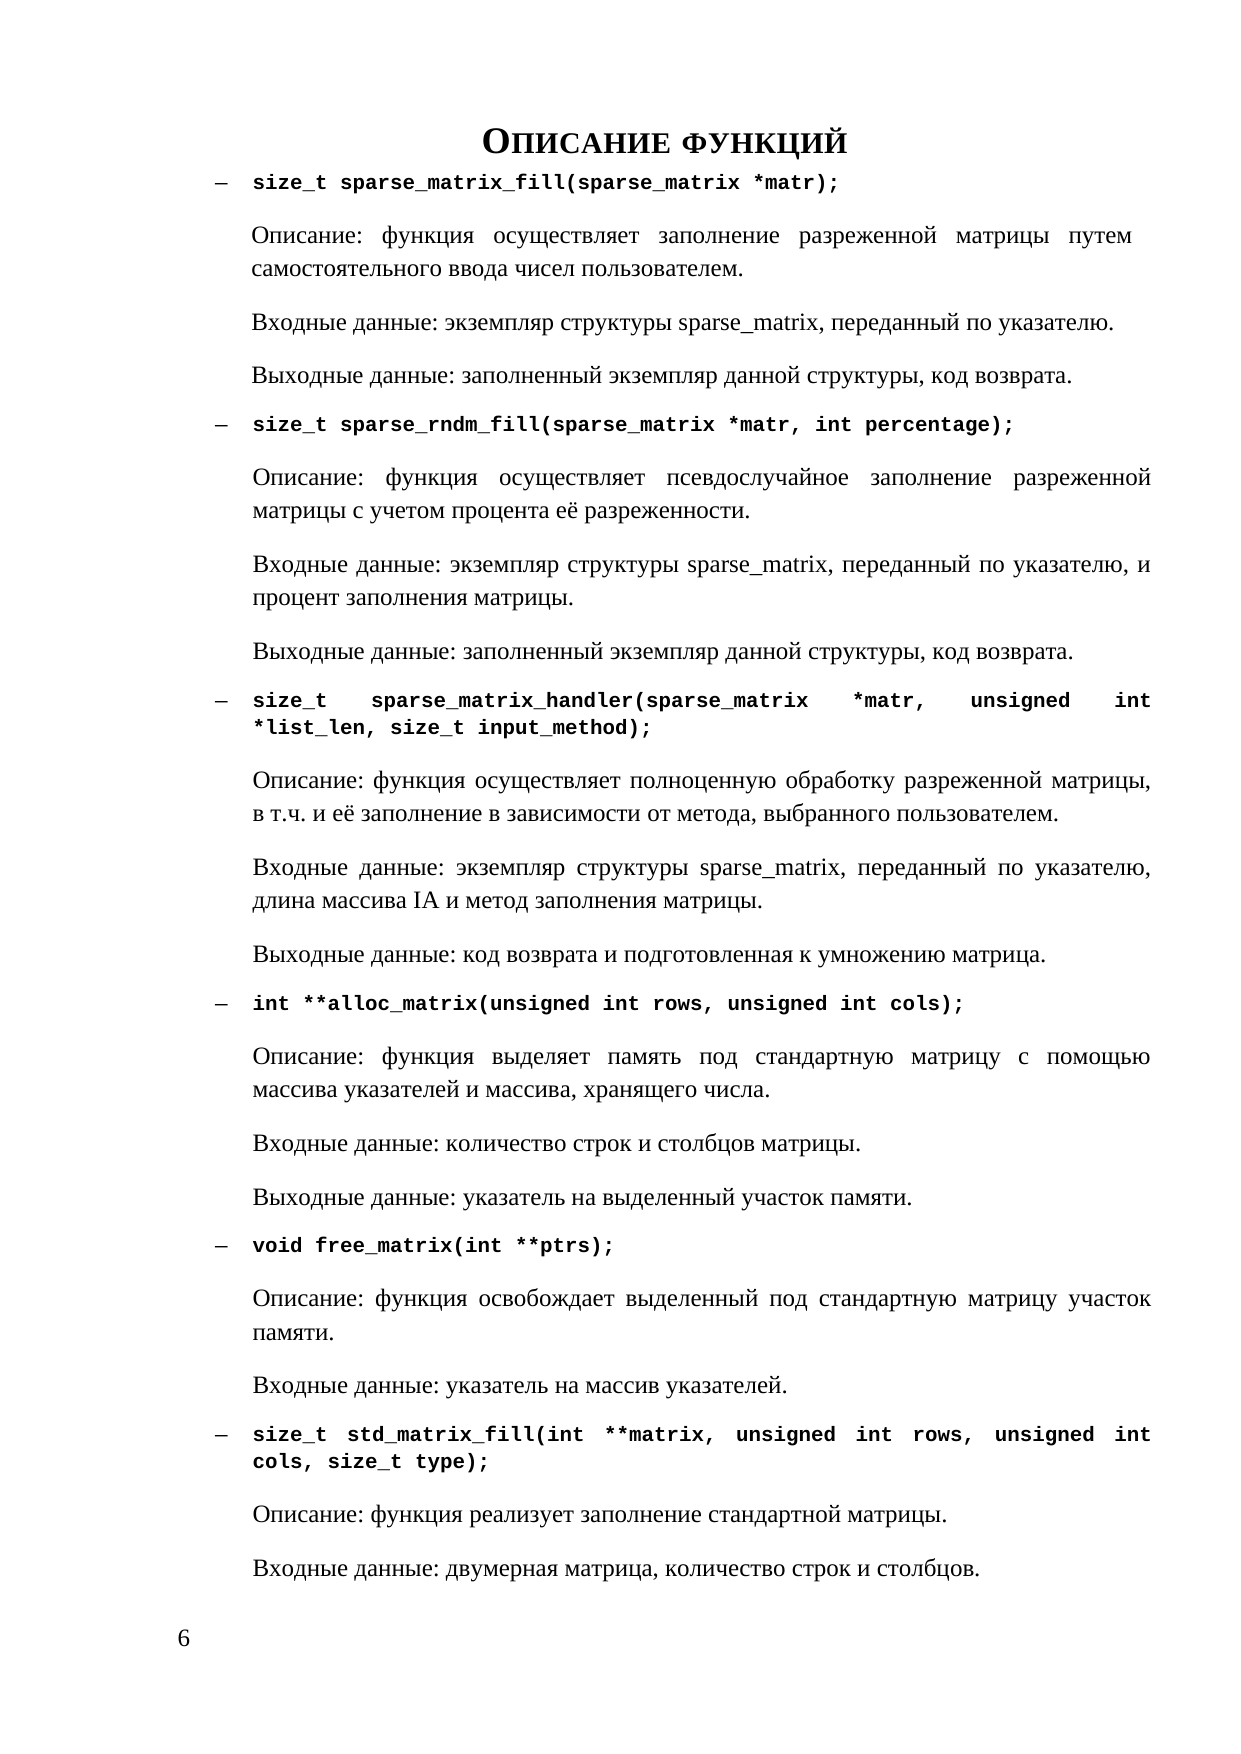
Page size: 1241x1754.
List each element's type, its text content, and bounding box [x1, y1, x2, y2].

list Описание: функция выделяет память под стандартную матрицу с помощью массива указателей и массива, хранящего числа. [215, 1041, 1152, 1103]
list Входные данные: экземпляр структуры sparse_matrix, переданный по указателю, длина массива IA и метод заполнения матрицы. [215, 852, 1152, 914]
list void free_matrix(int **ptrs); [215, 1236, 1152, 1259]
list Выходные данные: указатель на выделенный участок памяти. [215, 1182, 1152, 1210]
list Входные данные: указатель на массив указателей. [215, 1370, 1152, 1399]
list Описание: функция осуществляет псевдослучайное заполнение разреженной матрицы с учетом процента её разреженности. [215, 462, 1152, 524]
list Входные данные: экземпляр структуры sparse_matrix, переданный по указателю, и процент заполнения матрицы. [215, 549, 1152, 611]
list Описание: функция реализует заполнение стандартной матрицы. [215, 1499, 1152, 1528]
list size_t sparse_rndm_fill(sparse_matrix *matr, int percentage); [215, 414, 1152, 438]
list Выходные данные: код возврата и подготовленная к умножению матрица. [215, 939, 1152, 968]
list int **alloc_matrix(unsigned int rows, unsigned int cols); [215, 993, 1152, 1017]
text Выходные данные: заполненный экземпляр данной структуры, код возврата. [177, 361, 1152, 389]
list Описание: функция осуществляет полноценную обработку разреженной матрицы, в т.ч. и её заполнение в зависимости от метода, выбранного пользователем. [215, 765, 1152, 827]
subtitle Описание функций [177, 118, 1152, 161]
list Описание: функция освобождает выделенный под стандартную матрицу участок памяти. [215, 1283, 1152, 1345]
list Выходные данные: заполненный экземпляр данной структуры, код возврата. [215, 636, 1152, 665]
list size_t sparse_matrix_handler(sparse_matrix *matr, unsigned int *list_len, size_t input_method); [215, 690, 1152, 741]
list size_t std_matrix_fill(int **matrix, unsigned int rows, unsigned int cols, size_t type); [215, 1424, 1152, 1475]
list size_t sparse_matrix_fill(sparse_matrix *matr); [215, 172, 1152, 196]
list Входные данные: двумерная матрица, количество строк и столбцов. [215, 1553, 1152, 1582]
text Описание: функция осуществляет заполнение разреженной матрицы путем самостоятельного ввода чисел пользователем. [177, 220, 1152, 282]
list Входные данные: количество строк и столбцов матрицы. [215, 1128, 1152, 1157]
text Входные данные: экземпляр структуры sparse_matrix, переданный по указателю. [177, 307, 1152, 336]
